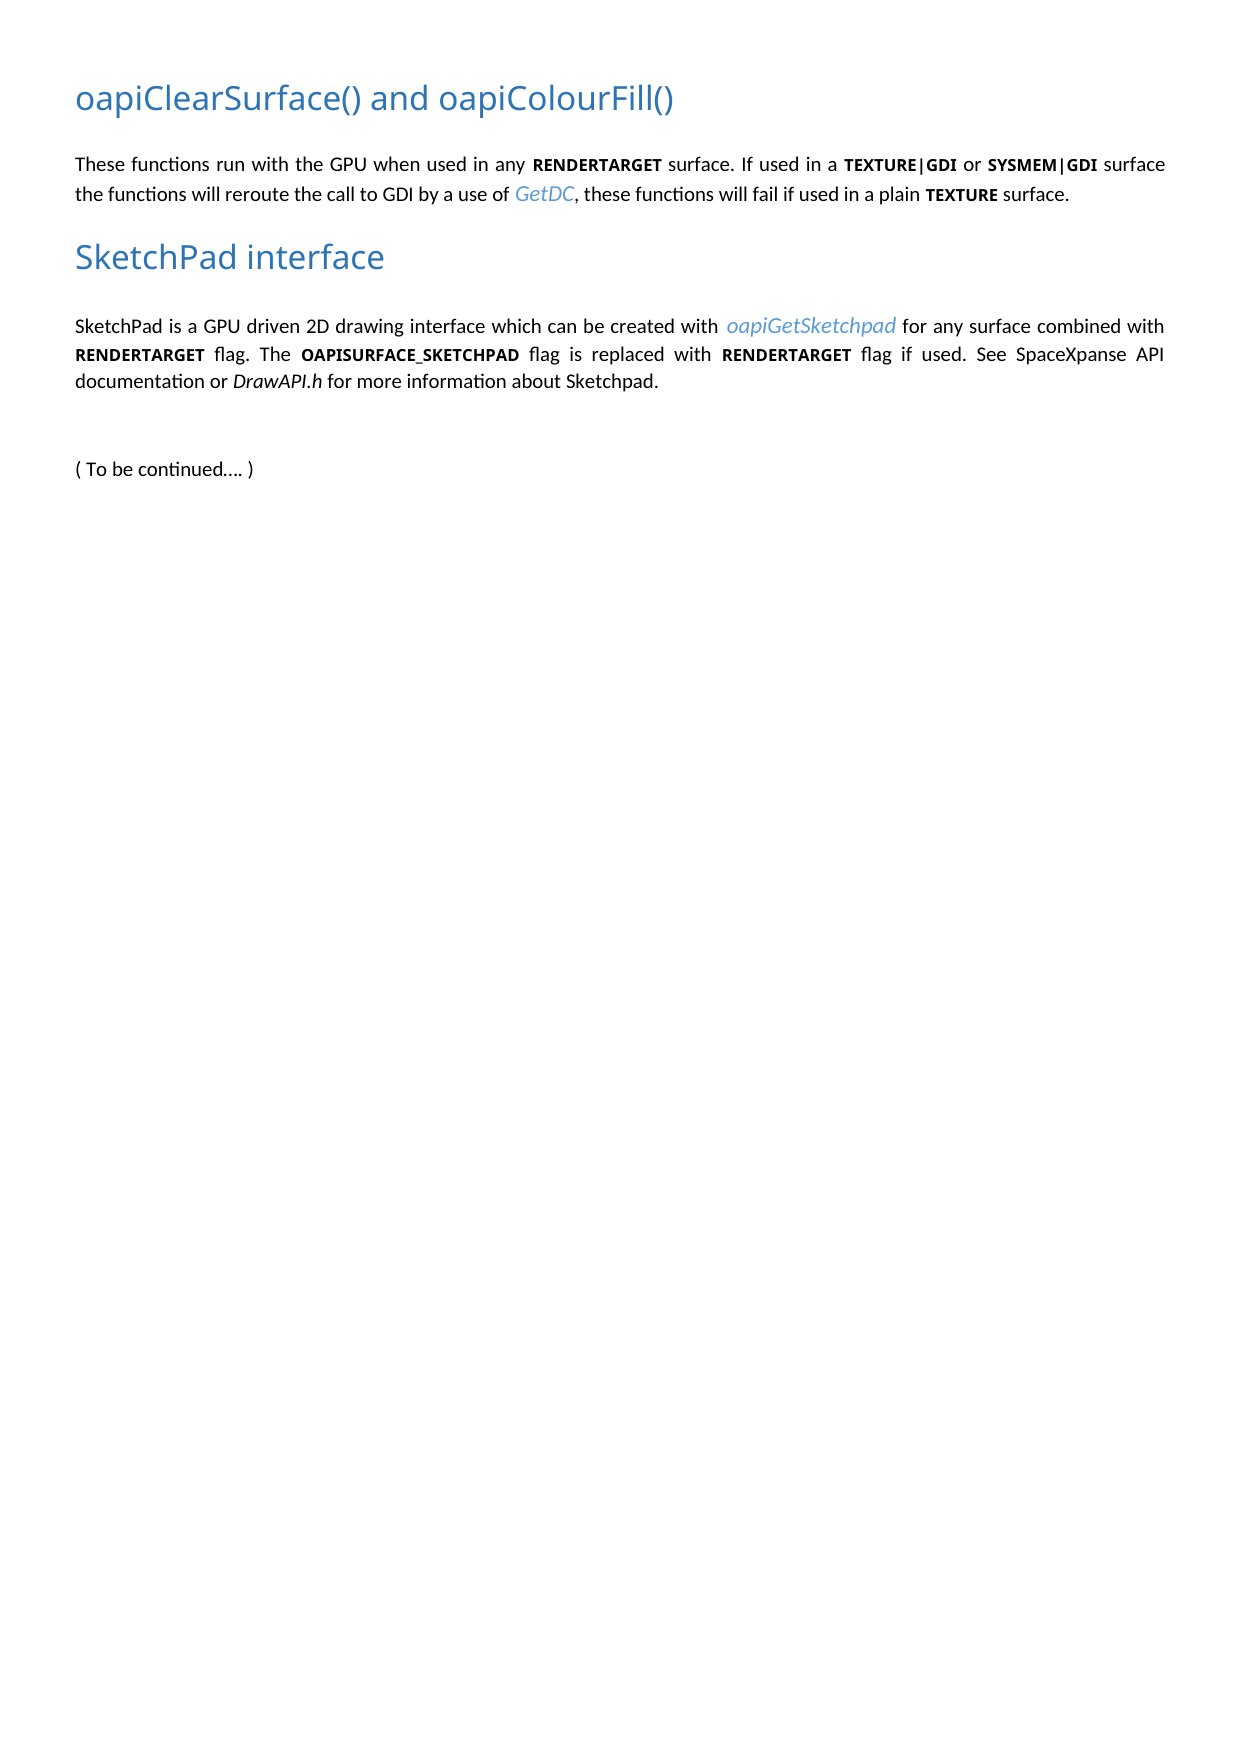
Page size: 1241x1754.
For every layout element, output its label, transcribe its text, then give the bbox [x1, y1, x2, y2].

subtitle oapiClearSurface() and oapiColourFill() [75, 75, 1165, 120]
subtitle SketchPad interface [75, 234, 1165, 279]
text These functions run with the GPU when used in any RENDERTARGET surface. If used in a TEXTURE|GDI or SYSMEM|GDI surface the functions will reroute the call to GDI by a use of GetDC, these functions will fail if used in a plain TEXTURE surface. [75, 124, 1165, 207]
text ( To be continued…. ) [75, 456, 1165, 482]
text SketchPad is a GPU driven 2D drawing interface which can be created with oapiGetSketchpad for any surface combined with RENDERTARGET flag. The OAPISURFACE_SKETCHPAD flag is replaced with RENDERTARGET flag if used. See SpaceXpanse API documentation or DrawAPI.h for more information about Sketchpad. [75, 283, 1165, 393]
